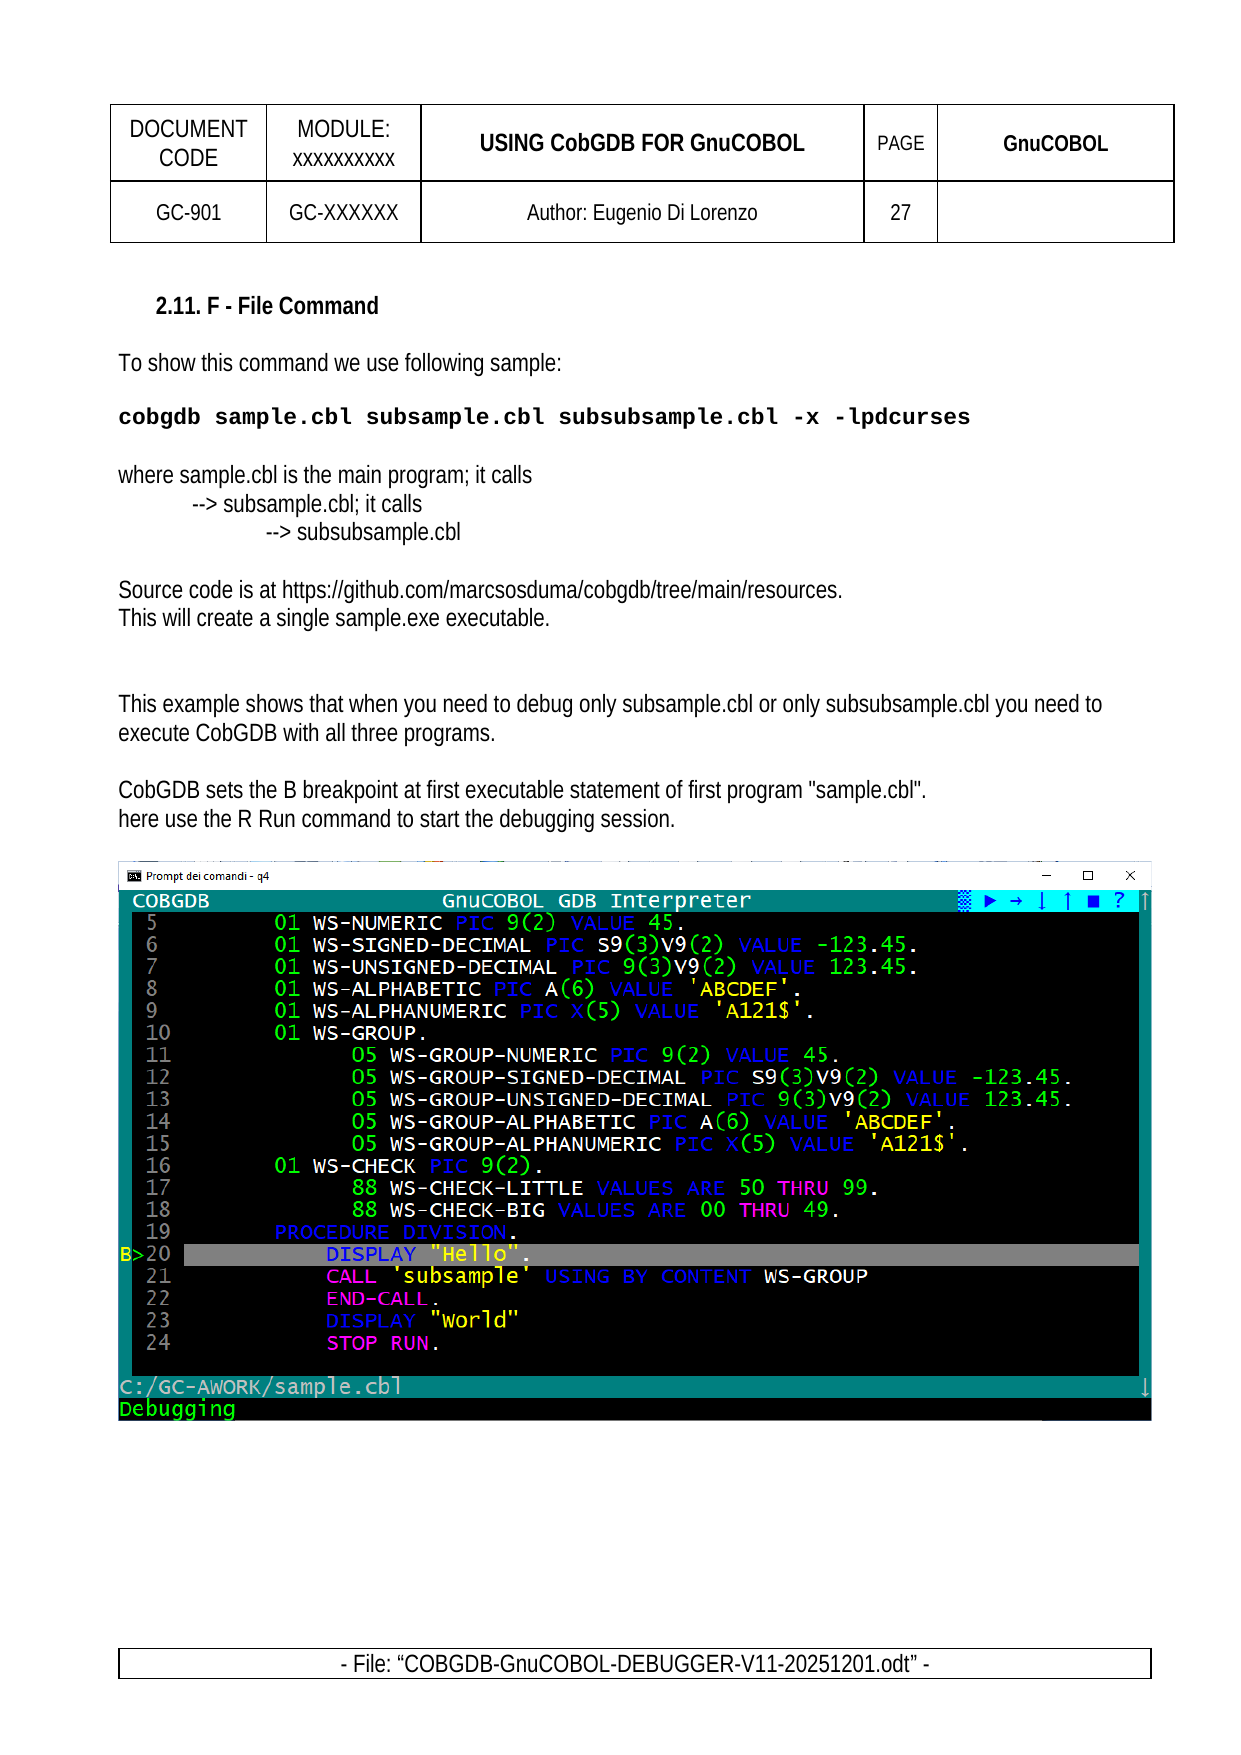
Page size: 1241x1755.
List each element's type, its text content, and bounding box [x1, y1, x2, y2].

text This example shows that when you need to debug only subsample.cbl or only subsubsample.cbl you need to execute CobGDB with all three programs. [118, 689, 1152, 747]
text This will create a single sample.exe executable. [118, 603, 1152, 632]
subtitle F - File Command [156, 291, 1152, 319]
text --> subsubsample.cbl [118, 517, 1152, 546]
text Source code is at https://github.com/marcsosduma/cobgdb/tree/main/resources. [118, 575, 1152, 603]
text where sample.cbl is the main program; it calls [118, 460, 1152, 489]
text To show this command we use following sample: [118, 348, 1152, 377]
text CobGDB sets the B breakpoint at first executable statement of first program "sample.cbl". [118, 775, 1152, 804]
text cobgdb sample.cbl subsample.cbl subsubsample.cbl -x -lpdcurses [118, 406, 1152, 431]
picture [118, 861, 1152, 1421]
text here use the R Run command to start the debugging session. [118, 804, 1152, 832]
text --> subsample.cbl; it calls [118, 489, 1152, 517]
